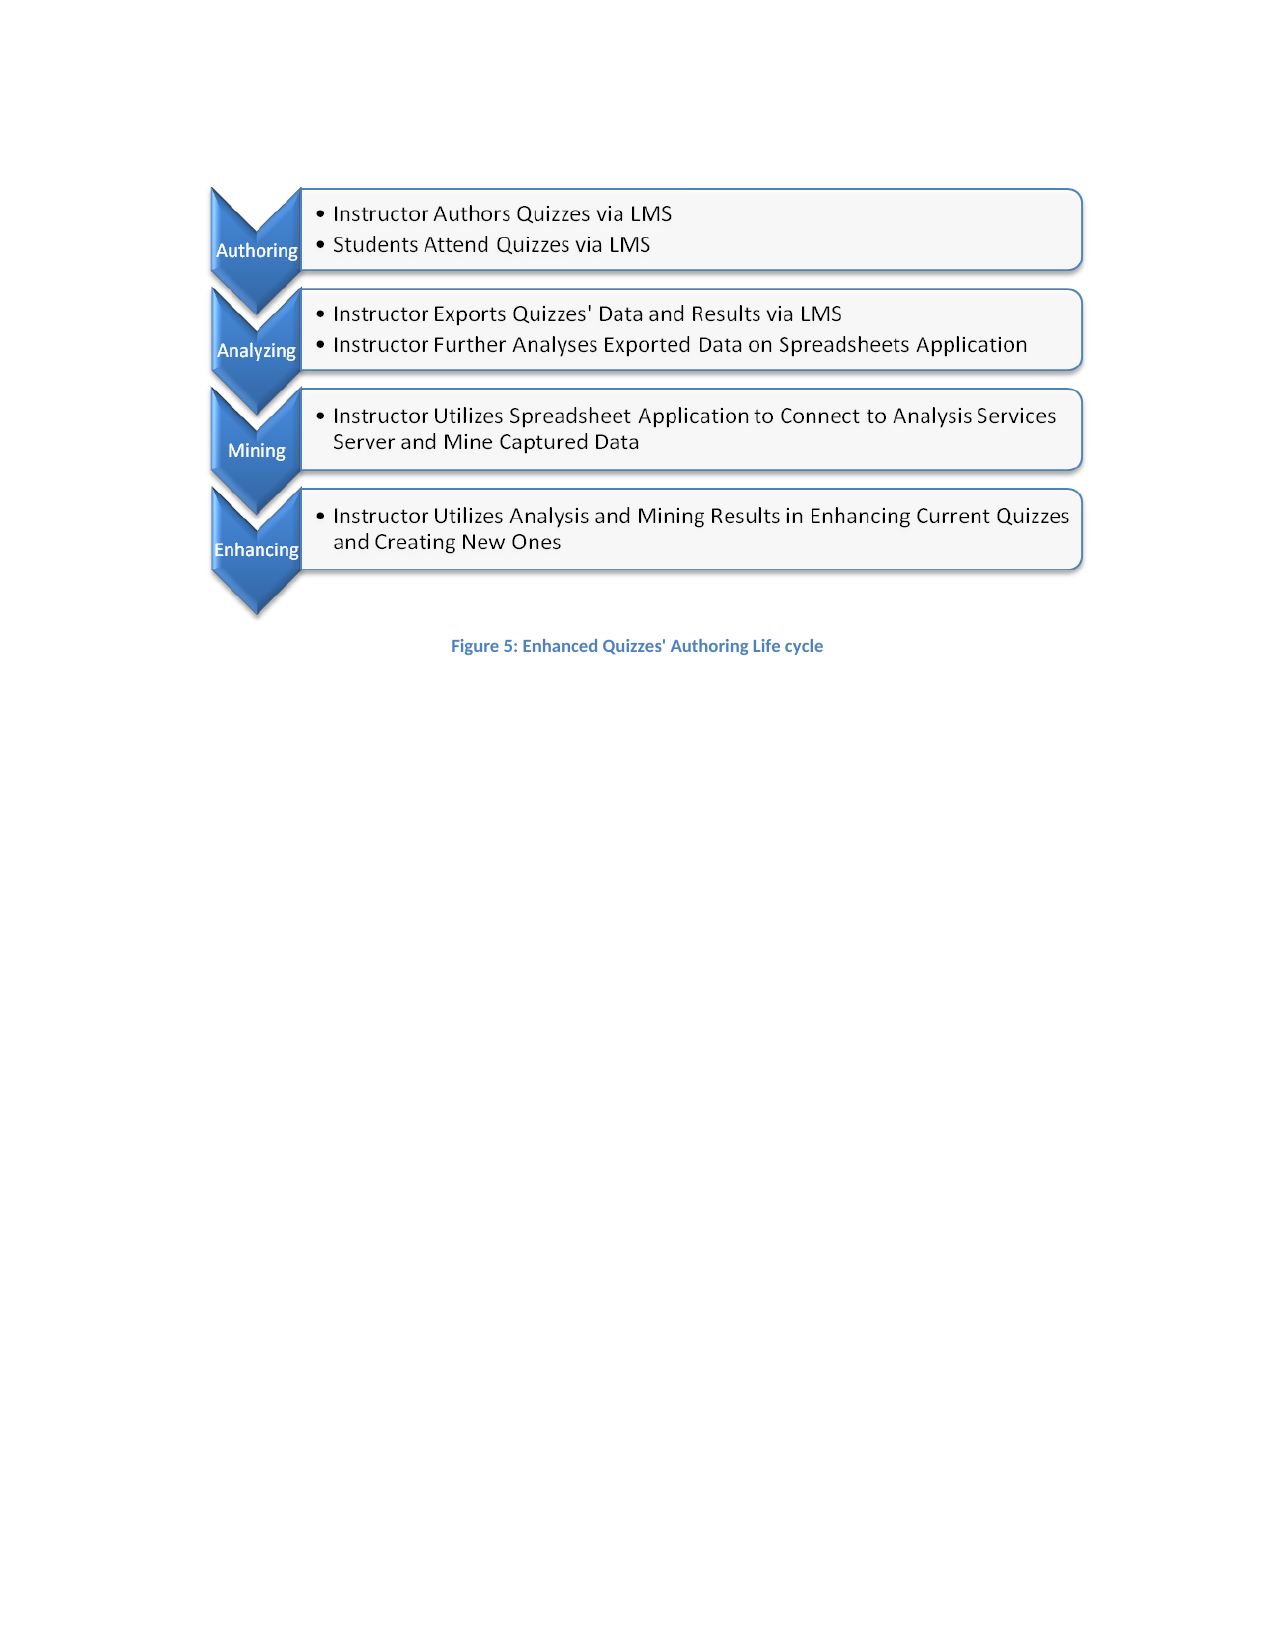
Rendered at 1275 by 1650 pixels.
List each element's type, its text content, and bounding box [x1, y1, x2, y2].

picture [204, 187, 1088, 621]
text Figure 5: Enhanced Quizzes' Authoring Life cycle [187, 634, 1087, 657]
